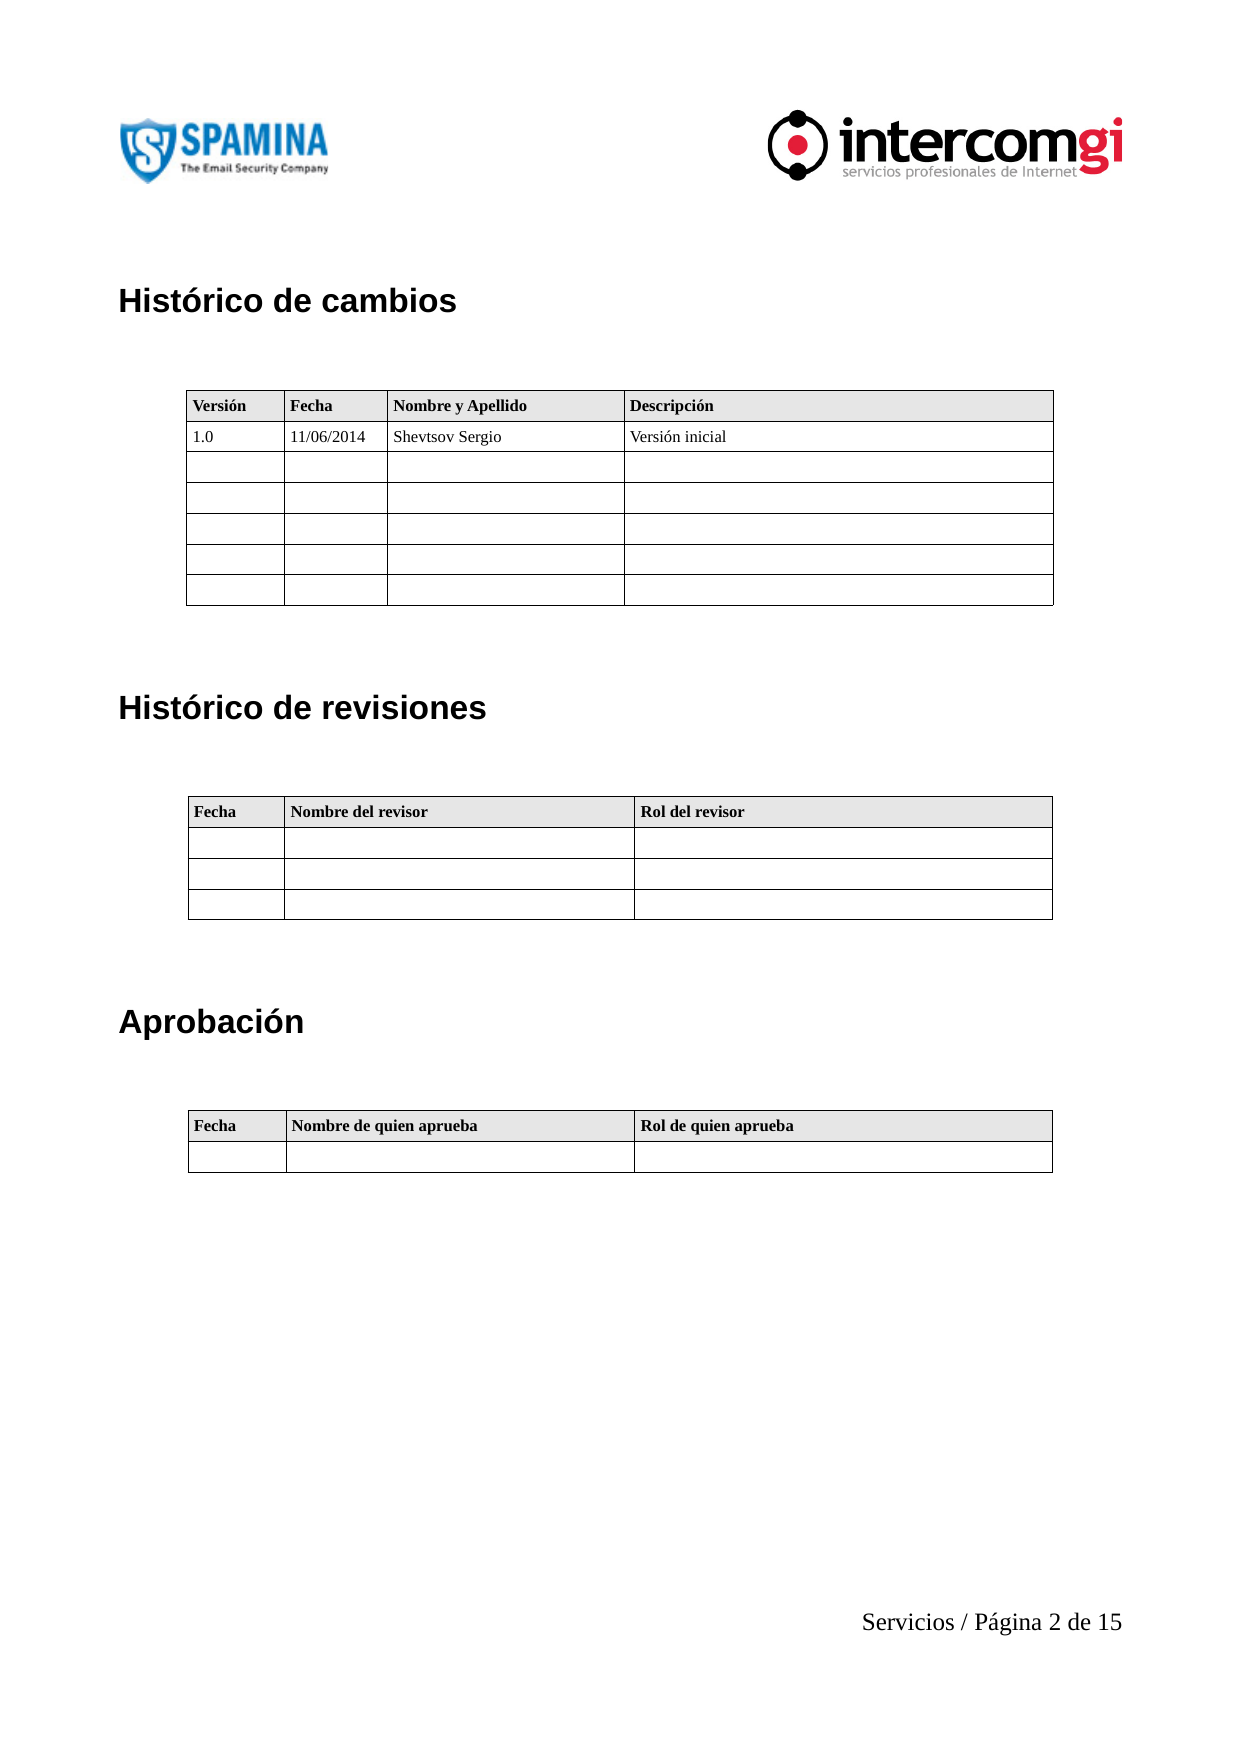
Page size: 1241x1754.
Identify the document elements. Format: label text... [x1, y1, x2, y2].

table_cell [189, 890, 284, 919]
table_cell [189, 828, 284, 858]
picture [120, 118, 329, 184]
table_cell [625, 514, 1053, 543]
table_cell [285, 890, 634, 919]
subtitle Histórico de cambios [118, 281, 1122, 320]
table_cell [187, 545, 284, 574]
table_cell [388, 545, 624, 574]
table_header Nombre de quien aprueba [287, 1111, 634, 1141]
table_cell [635, 890, 1052, 919]
table_cell [635, 859, 1052, 888]
table_cell [285, 859, 634, 888]
table_cell [285, 483, 387, 513]
table_header Nombre y Apellido [388, 391, 624, 421]
table_cell [287, 1142, 634, 1172]
table_header Rol de quien aprueba [635, 1111, 1052, 1141]
table_cell [187, 483, 284, 513]
table_cell [388, 575, 624, 605]
table_header Fecha [189, 797, 284, 827]
table_header Versión [187, 391, 284, 421]
table_header Nombre del revisor [285, 797, 634, 827]
subtitle Histórico de revisiones [118, 688, 1122, 726]
table_cell [285, 545, 387, 574]
table_cell [388, 514, 624, 543]
table_cell [635, 828, 1052, 858]
table_cell [625, 483, 1053, 513]
table_cell Shevtsov Sergio [388, 422, 624, 451]
table_header Rol del revisor [635, 797, 1052, 827]
table_cell [625, 452, 1053, 482]
table_cell [187, 514, 284, 543]
table_cell [285, 514, 387, 543]
table_header Fecha [189, 1111, 286, 1141]
table_cell [189, 1142, 286, 1172]
table_header Descripción [625, 391, 1053, 421]
table_cell 11/06/2014 [285, 422, 387, 451]
table_cell [625, 545, 1053, 574]
table_cell [285, 575, 387, 605]
table_cell 1.0 [187, 422, 284, 451]
table_cell [285, 452, 387, 482]
table_cell [388, 452, 624, 482]
table_cell [187, 452, 284, 482]
table_cell [285, 828, 634, 858]
table_cell [388, 483, 624, 513]
table_cell [625, 575, 1053, 605]
table_cell Versión inicial [625, 422, 1053, 451]
table_cell [187, 575, 284, 605]
table_header Fecha [285, 391, 387, 421]
table_cell [635, 1142, 1052, 1172]
subtitle Aprobación [118, 1002, 1122, 1040]
picture [767, 109, 1123, 181]
table_cell [189, 859, 284, 888]
